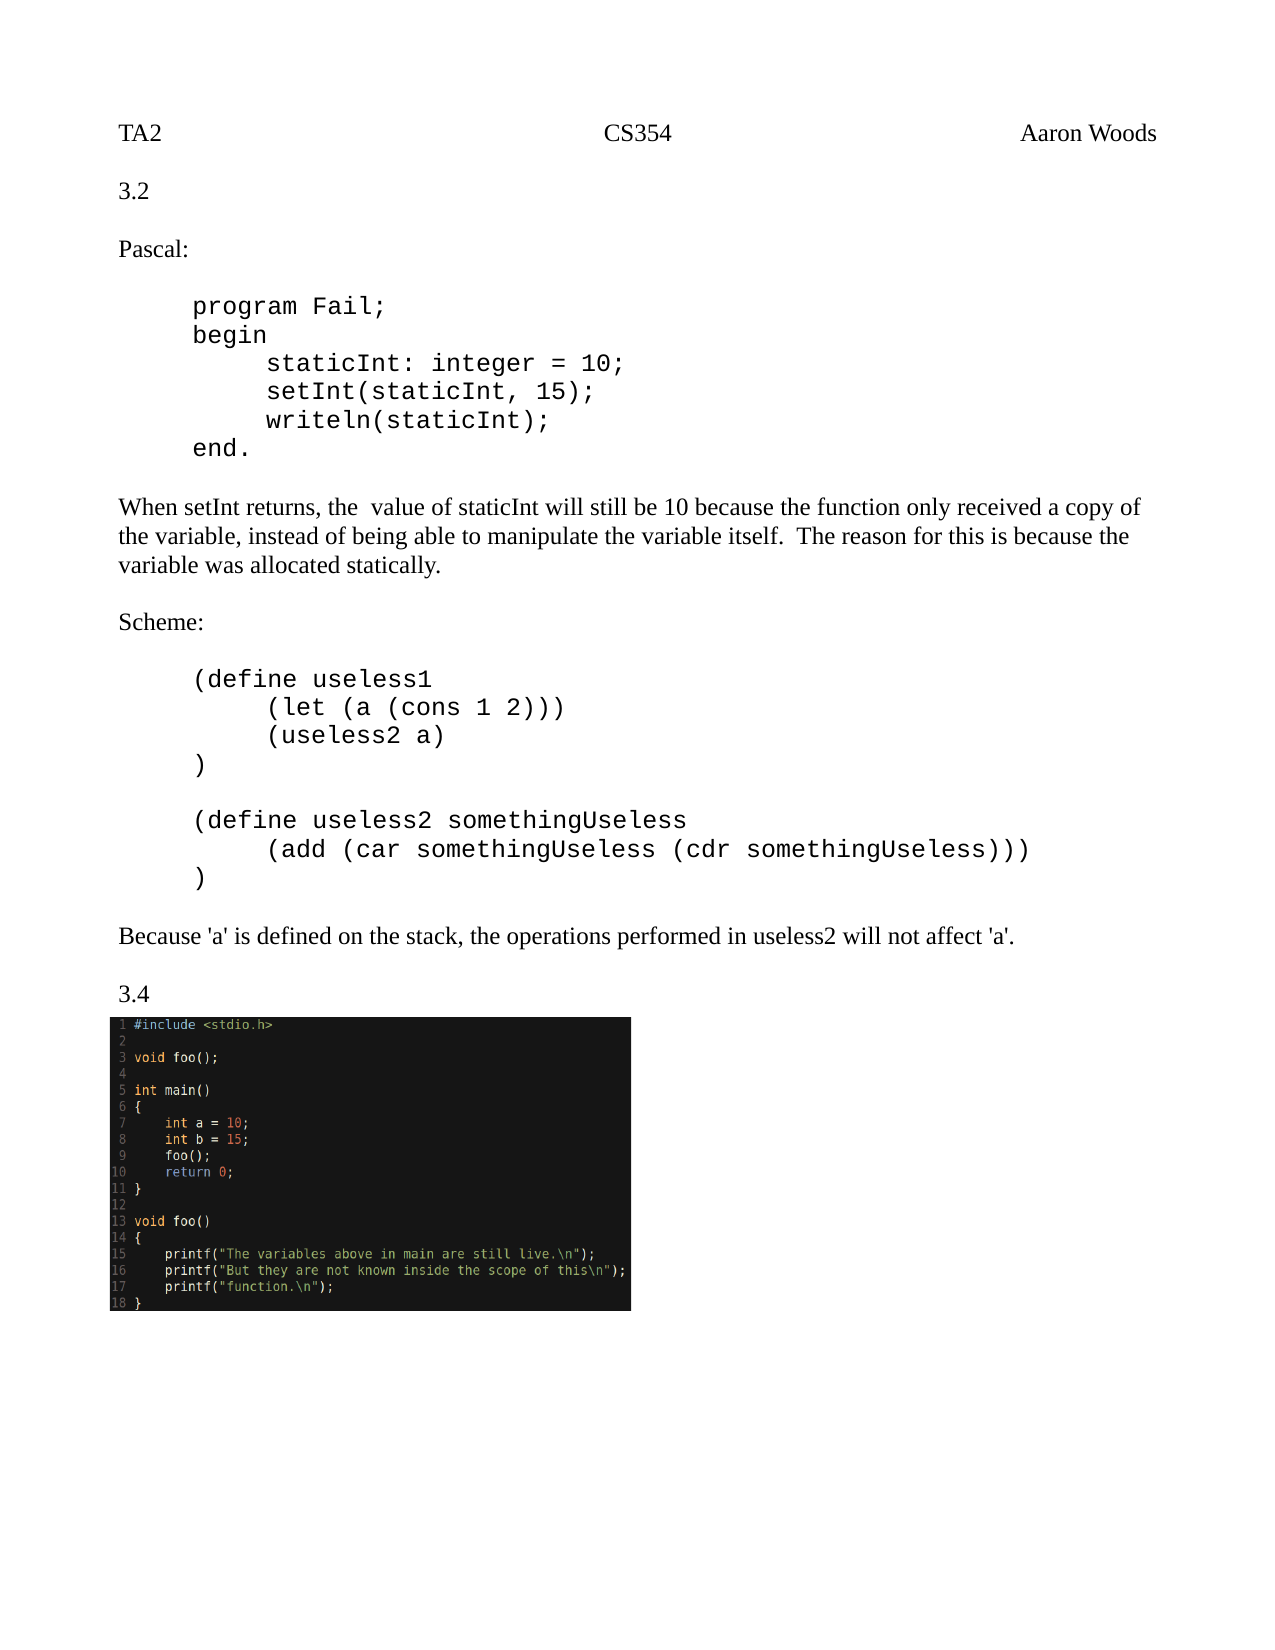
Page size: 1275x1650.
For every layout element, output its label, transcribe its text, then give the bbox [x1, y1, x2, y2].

text Because 'a' is defined on the stack, the operations performed in useless2 will not affect 'a'. [118, 921, 1157, 950]
text staticInt: integer = 10; [118, 351, 1157, 379]
text setInt(staticInt, 15); [118, 379, 1157, 407]
text 3.4 [118, 979, 1157, 1008]
text (define useless2 somethingUseless [118, 808, 1157, 836]
text (useless2 a) [118, 723, 1157, 751]
text When setInt returns, the value of staticInt will still be 10 because the function only received a copy of the variable, instead of being able to manipulate the variable itself. The reason for this is because the variable was allocated statically. [118, 492, 1157, 578]
picture [109, 1017, 632, 1311]
text (let (a (cons 1 2))) [118, 695, 1157, 723]
text begin [118, 322, 1157, 351]
text Scheme: [118, 607, 1157, 636]
text 3.2 [118, 176, 1157, 205]
text program Fail; [118, 291, 1157, 322]
text (define useless1 [118, 664, 1157, 695]
text ) [118, 865, 1157, 893]
text end. [118, 436, 1157, 464]
text writeln(staticInt); [118, 407, 1157, 436]
text (add (car somethingUseless (cdr somethingUseless))) [118, 836, 1157, 865]
text ) [118, 751, 1157, 780]
text Pascal: [118, 234, 1157, 263]
